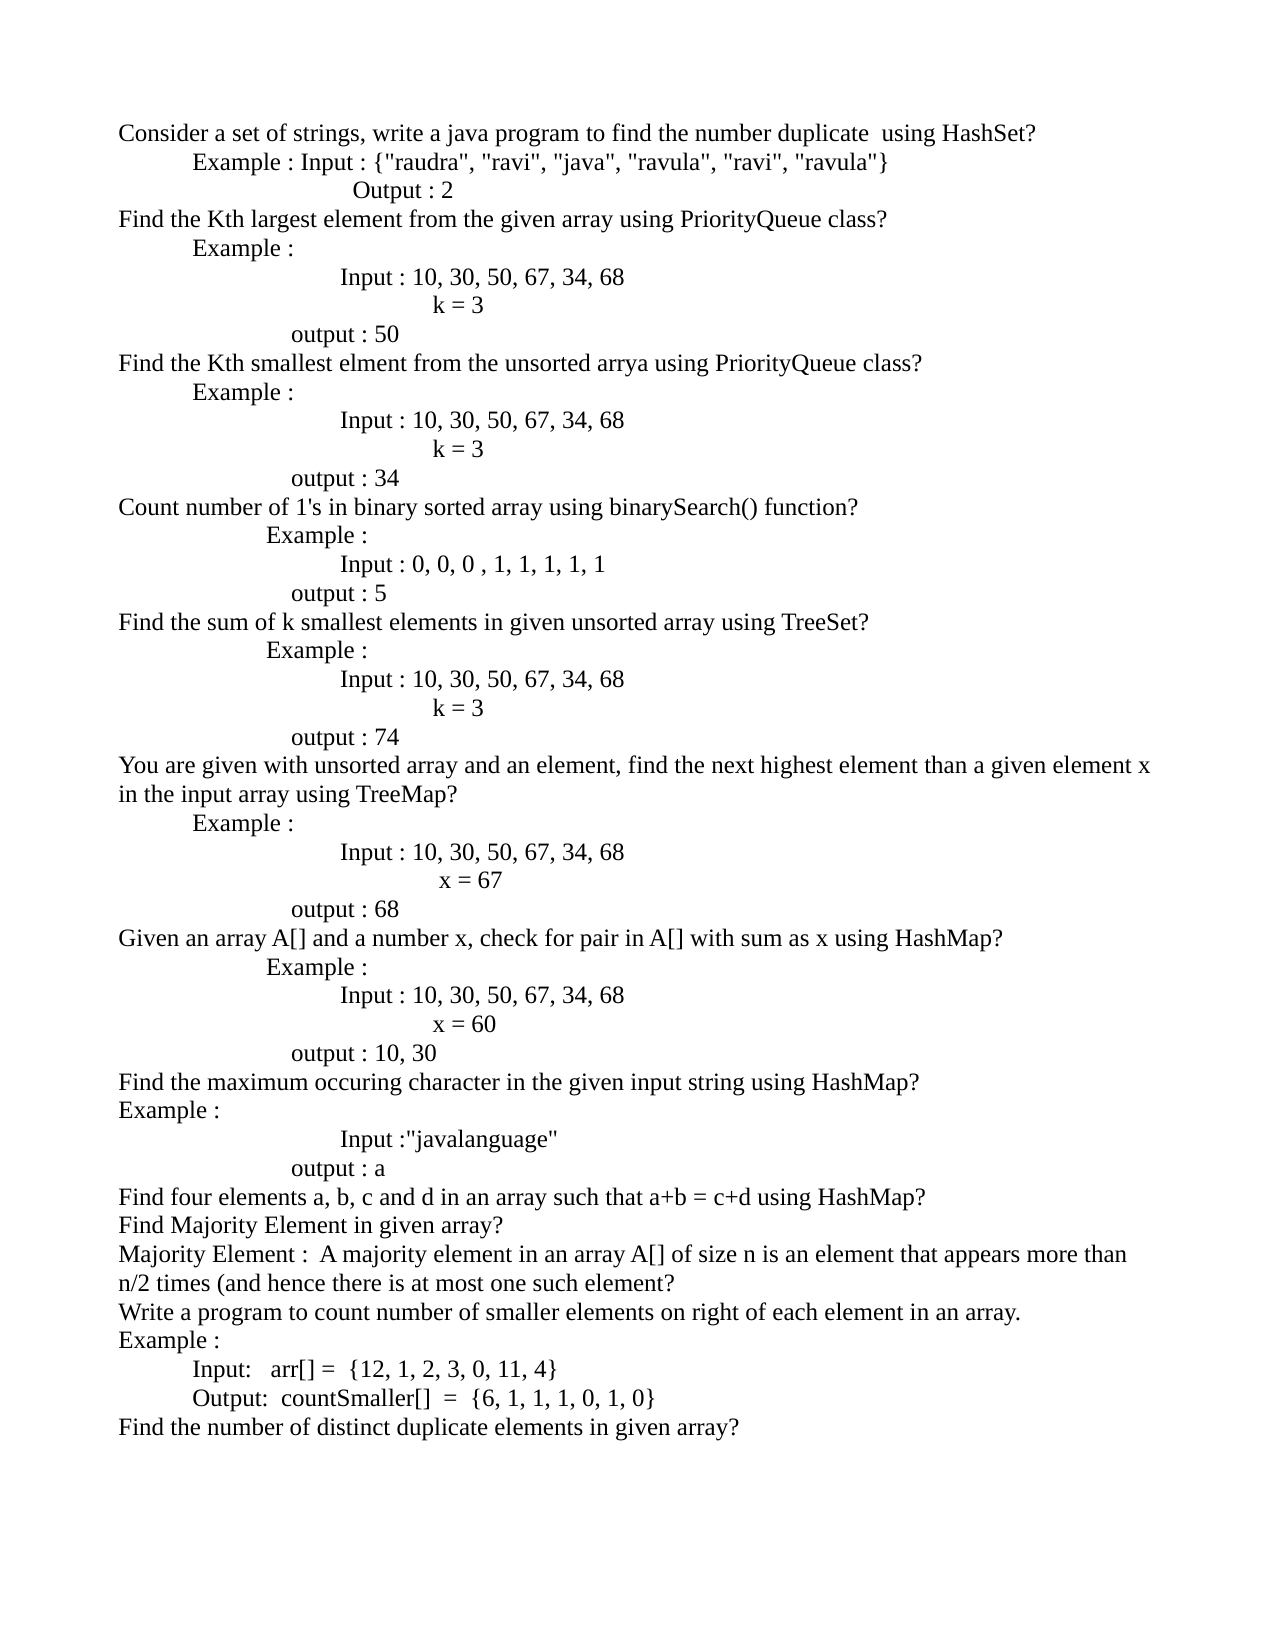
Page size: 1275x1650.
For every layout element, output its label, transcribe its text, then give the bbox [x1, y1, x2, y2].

text Consider a set of strings, write a java program to find the number duplicate using HashSet? Example : Input : {"raudra", "ravi", "java", "ravula", "ravi", "ravula"} Output : 2 Find the Kth largest element from the given array using PriorityQueue class? Example : Input : 10, 30, 50, 67, 34, 68 k = 3 output : 50 Find the Kth smallest elment from the unsorted arrya using PriorityQueue class? Example : Input : 10, 30, 50, 67, 34, 68 k = 3 output : 34 Count number of 1's in binary sorted array using binarySearch() function? Example : Input : 0, 0, 0 , 1, 1, 1, 1, 1 output : 5 Find the sum of k smallest elements in given unsorted array using TreeSet? Example : Input : 10, 30, 50, 67, 34, 68 k = 3 output : 74 You are given with unsorted array and an element, find the next highest element than a given element x in the input array using TreeMap? Example : Input : 10, 30, 50, 67, 34, 68 x = 67 output : 68 Given an array A[] and a number x, check for pair in A[] with sum as x using HashMap? Example : Input : 10, 30, 50, 67, 34, 68 x = 60 output : 10, 30 Find the maximum occuring character in the given input string using HashMap? Example : Input :"javalanguage" output : a Find four elements a, b, c and d in an array such that a+b = c+d using HashMap? Find Majority Element in given array? Majority Element : A majority element in an array A[] of size n is an element that appears more than n/2 times (and hence there is at most one such element? Write a program to count number of smaller elements on right of each element in an array. Example : Input: arr[] = {12, 1, 2, 3, 0, 11, 4} Output: countSmaller[] = {6, 1, 1, 1, 0, 1, 0} Find the number of distinct duplicate elements in given array? [118, 118, 1157, 1469]
